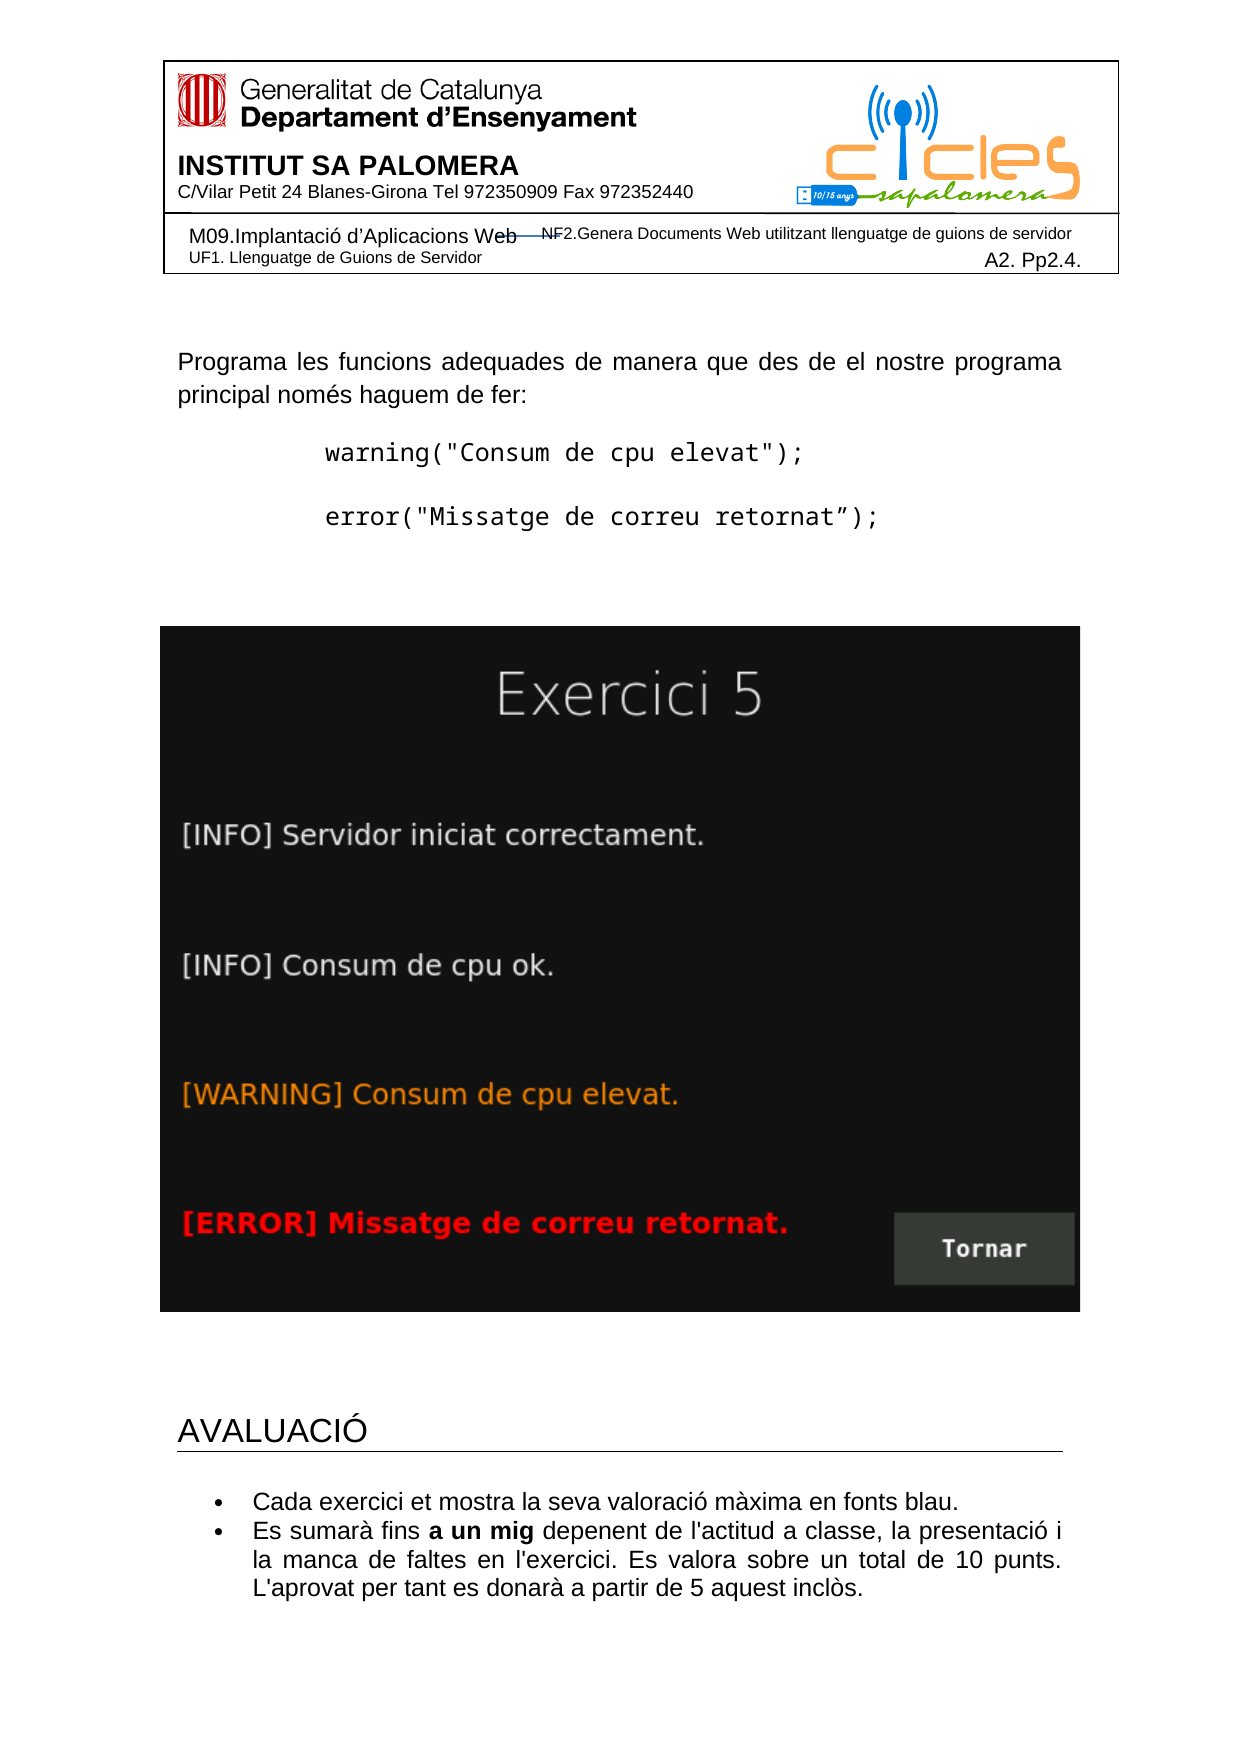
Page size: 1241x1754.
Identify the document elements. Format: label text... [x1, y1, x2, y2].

list Es sumarà fins a un mig depenent de l'actitud a classe, la presentació i la manca de faltes en l'exercici. Es valora sobre un total de 10 punts. L'aprovat per tant es donarà a partir de 5 aquest inclòs. [215, 1516, 1063, 1602]
text AVALUACIÓ [177, 1411, 1063, 1451]
text error("Missatge de correu retornat”); [325, 498, 1063, 532]
text warning("Consum de cpu elevat"); [325, 434, 1063, 468]
text Programa les funcions adequades de manera que des de el nostre programa principal només haguem de fer: [177, 347, 1063, 409]
picture [160, 626, 1080, 1312]
picture [791, 71, 1085, 218]
list Cada exercici et mostra la seva valoració màxima en fonts blau. [215, 1487, 1063, 1516]
